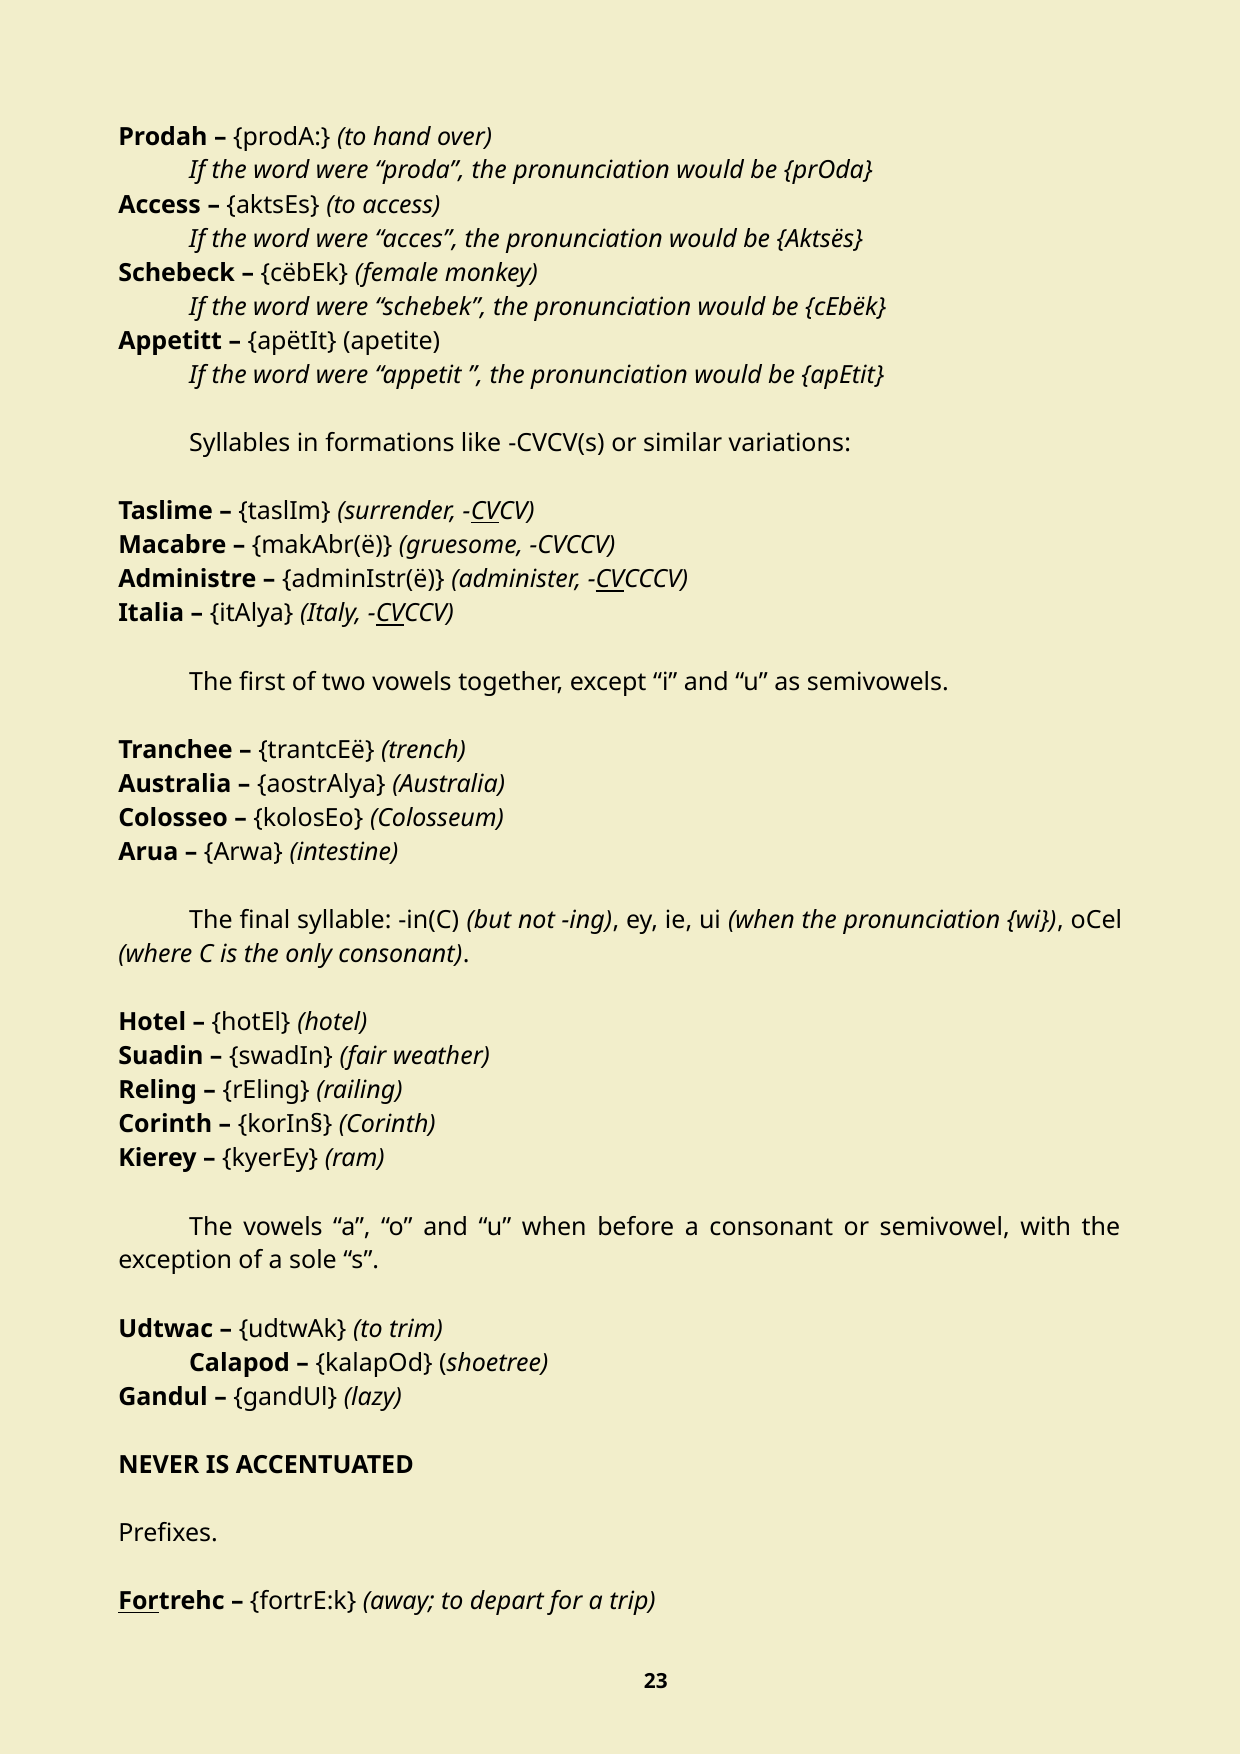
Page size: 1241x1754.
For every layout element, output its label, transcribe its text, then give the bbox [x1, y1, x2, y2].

text If the word were “appetit ”, the pronunciation would be {apEtit} [189, 357, 1122, 391]
text Prodah – {prodA:} (to hand over) [118, 118, 1122, 152]
text Italia – {itAlya} (Italy, -CVCCV) [118, 595, 1122, 629]
text If the word were “proda”, the pronunciation would be {prOda} [118, 152, 1122, 186]
text The first of two vowels together, except “i” and “u” as semivowels. [118, 663, 1122, 697]
text The vowels “a”, “o” and “u” when before a consonant or semivowel, with the exception of a sole “s”. [118, 1208, 1122, 1276]
text The final syllable: -in(C) (but not -ing), ey, ie, ui (when the pronunciation {wi}), oCel (where C is the only consonant). [118, 902, 1122, 970]
text Macabre – {makAbr(ë)} (gruesome, -CVCCV) [118, 527, 1122, 561]
text Calapod – {kalapOd} (shoetree) [118, 1344, 1122, 1378]
text Suadin – {swadIn} (fair weather) [118, 1038, 1122, 1072]
text If the word were “schebek”, the pronunciation would be {cEbëk} [118, 288, 1122, 322]
text Hotel – {hotEl} (hotel) [118, 1004, 1122, 1038]
subtitle NEVER IS ACCENTUATED [118, 1447, 1122, 1481]
text Syllables in formations like -CVCV(s) or similar variations: [118, 425, 1122, 459]
text Corinth – {korIn§} (Corinth) [118, 1106, 1122, 1140]
text If the word were “acces”, the pronunciation would be {Aktsës} [118, 220, 1122, 254]
text Administre – {adminIstr(ë)} (administer, -CVCCCV) [118, 561, 1122, 595]
text Tranchee – {trantcEë} (trench) [118, 731, 1122, 765]
text Colosseo – {kolosEo} (Colosseum) [118, 799, 1122, 833]
text Schebeck – {cëbEk} (female monkey) [118, 254, 1122, 288]
text Fortrehc – {fortrE:k} (away; to depart for a trip) [118, 1583, 1122, 1617]
text Gandul – {gandUl} (lazy) [118, 1378, 1122, 1412]
text Udtwac – {udtwAk} (to trim) [118, 1310, 1122, 1344]
text Reling – {rEling} (railing) [118, 1072, 1122, 1106]
text Access – {aktsEs} (to access) [118, 186, 1122, 220]
text Kierey – {kyerEy} (ram) [118, 1140, 1122, 1174]
text Taslime – {taslIm} (surrender, -CVCV) [118, 493, 1122, 527]
text Prefixes. [118, 1515, 1122, 1549]
text Australia – {aostrAlya} (Australia) [118, 765, 1122, 799]
text Arua – {Arwa} (intestine) [118, 833, 1122, 867]
text Appetitt – {apëtIt} (apetite) [118, 322, 1122, 357]
